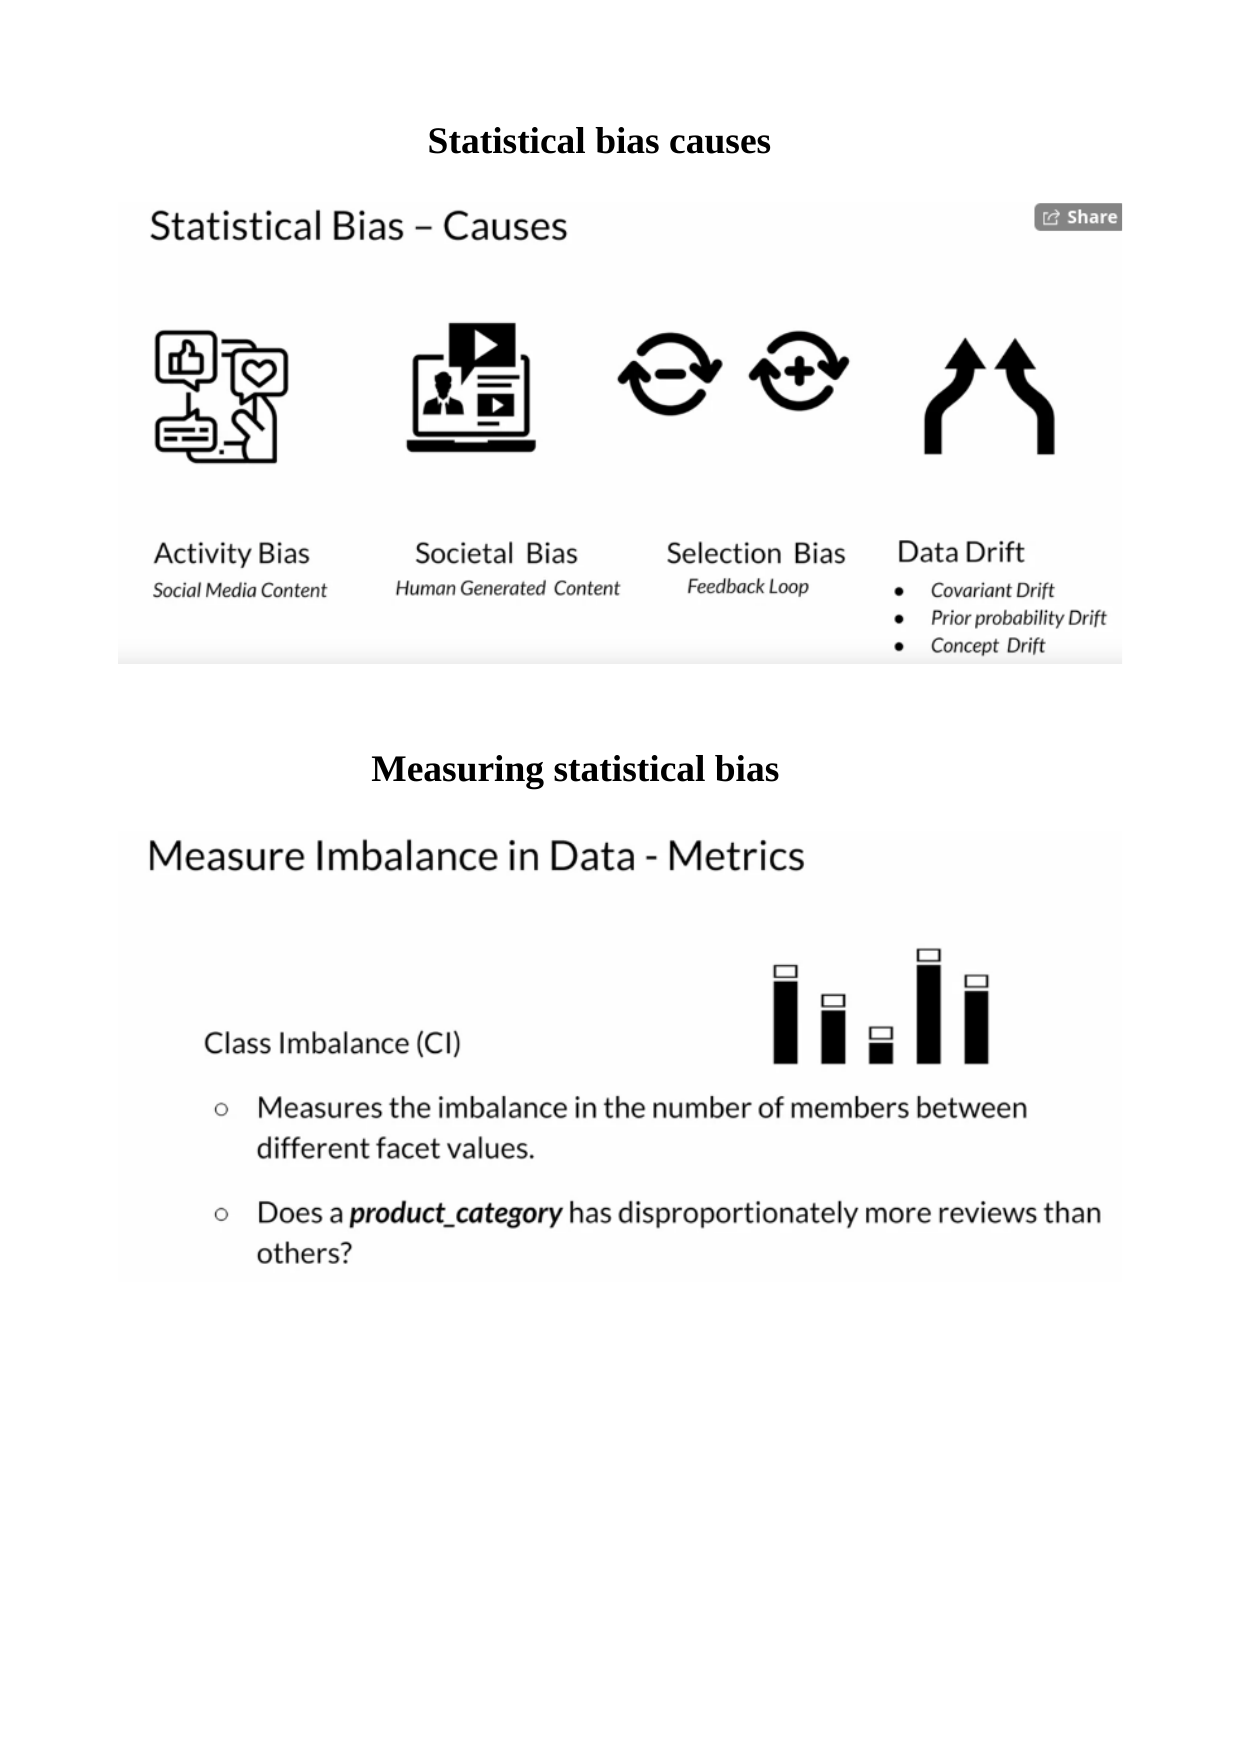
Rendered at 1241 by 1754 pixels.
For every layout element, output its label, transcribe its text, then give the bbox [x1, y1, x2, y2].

picture [118, 831, 1123, 1282]
subtitle Measuring statistical bias [118, 747, 1122, 790]
subtitle Statistical bias causes [118, 118, 1122, 161]
picture [118, 202, 1123, 664]
